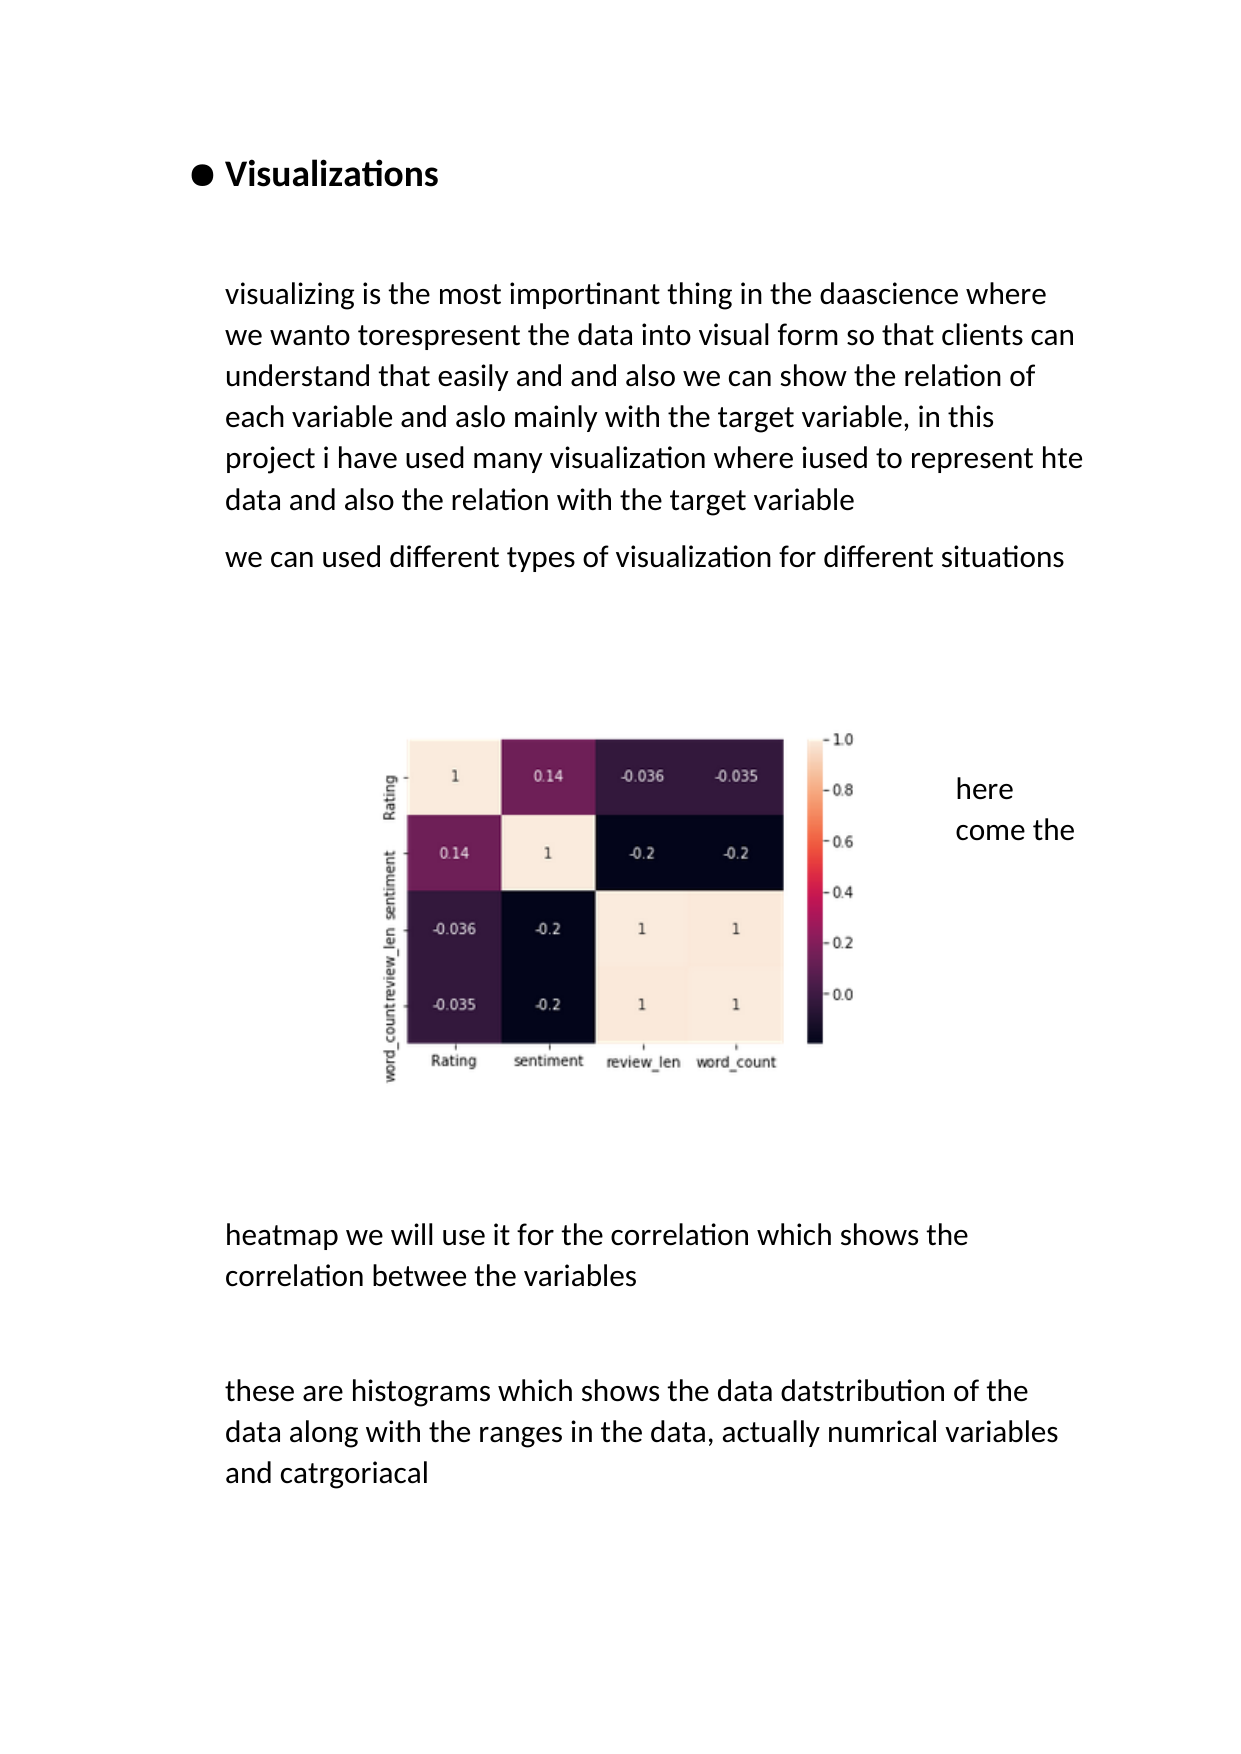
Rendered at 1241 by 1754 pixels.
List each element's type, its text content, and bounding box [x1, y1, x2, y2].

list Visualizations [187, 150, 1090, 196]
text [225, 769, 360, 848]
text visualizing is the most importinant thing in the daascience where we wanto torespresent the data into visual form so that clients can understand that easily and and also we can show the relation of each variable and aslo mainly with the target variable, in this project i have used many visualization where iused to represent hte data and also the relation with the target variable [225, 274, 1090, 518]
text we can used different types of visualization for different situations [225, 537, 1090, 576]
text here come the [881, 769, 1090, 848]
list these are histograms which shows the data datstribution of the data along with the ranges in the data, actually numrical variables and catrgoriacal [187, 1371, 1090, 1492]
text heatmap we will use it for the correlation which shows the correlation betwee the variables [225, 1214, 1090, 1294]
picture [360, 711, 881, 1104]
